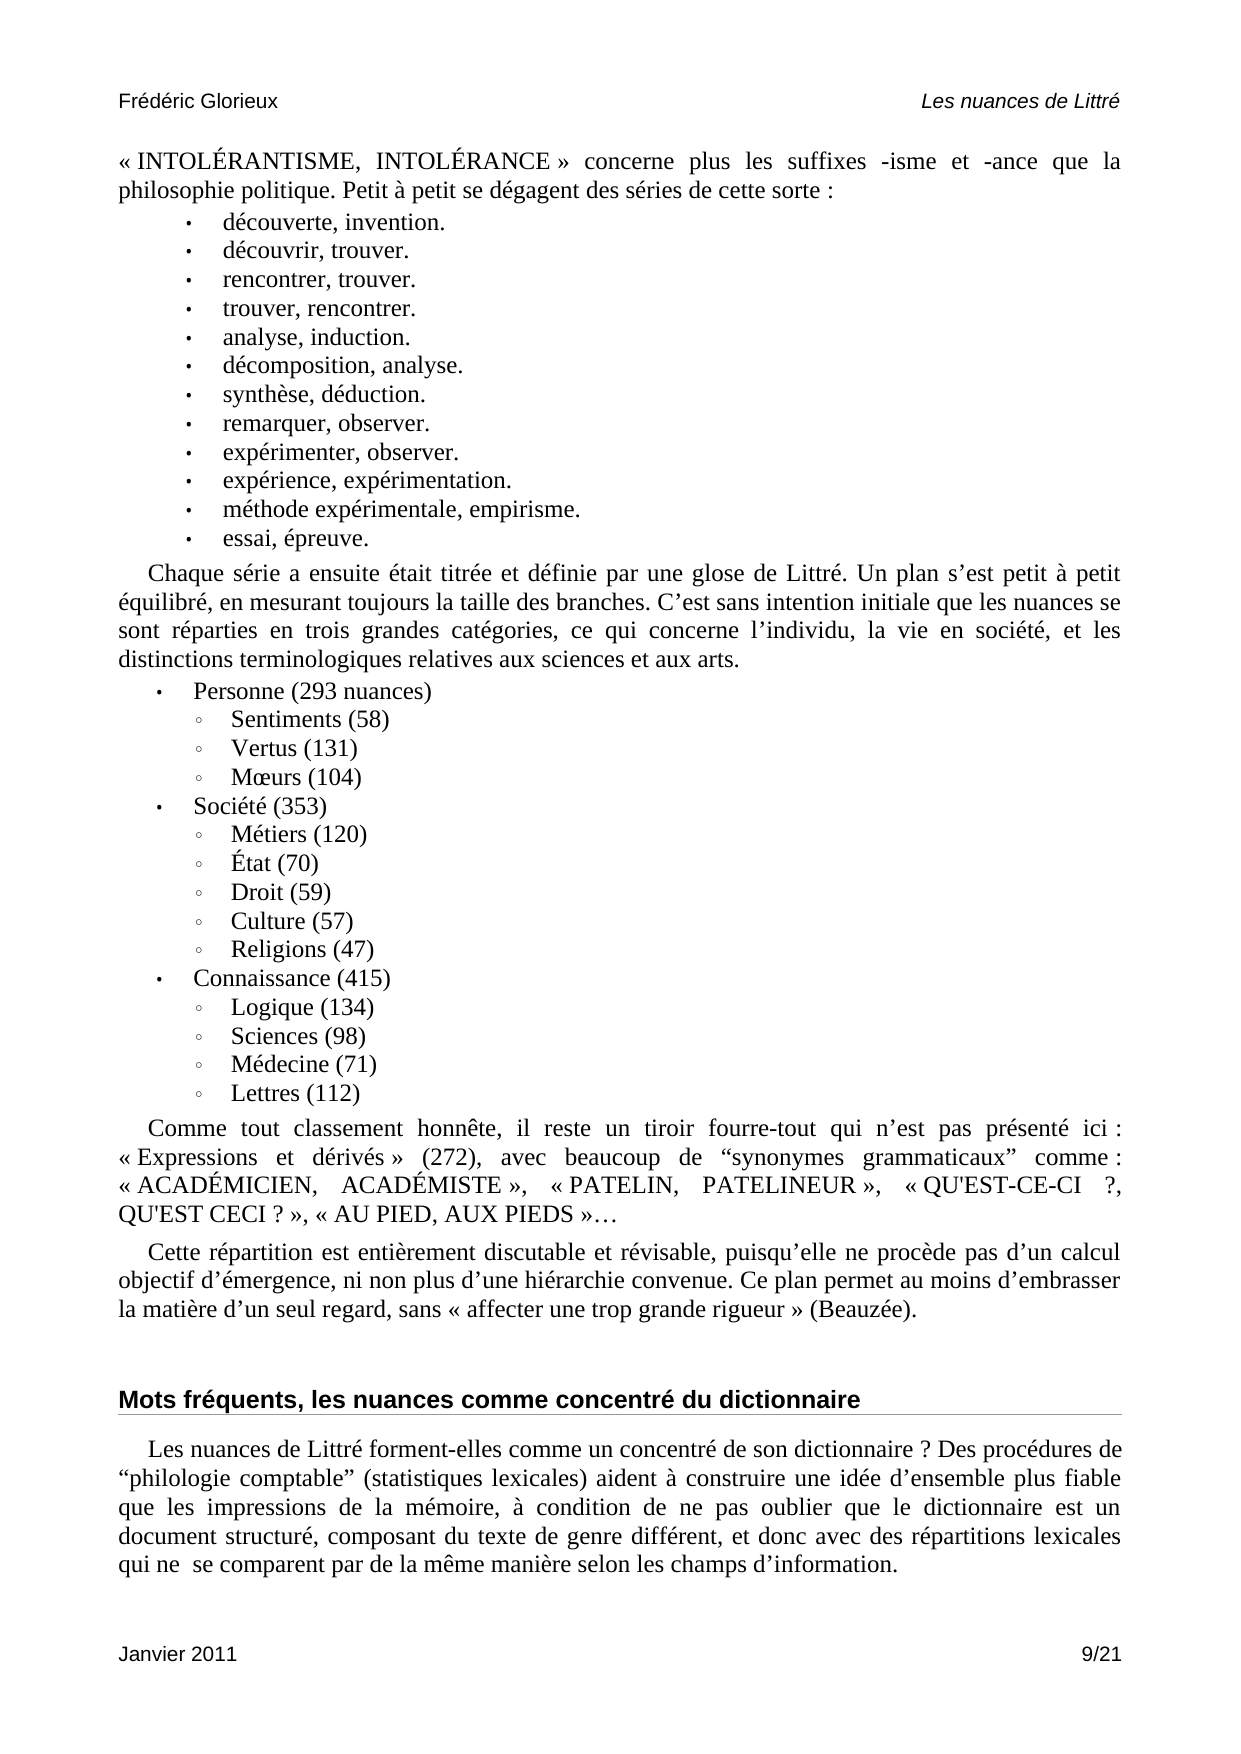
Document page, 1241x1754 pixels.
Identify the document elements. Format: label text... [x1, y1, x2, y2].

list Mœurs (104) [193, 762, 1122, 791]
text Chaque série a ensuite était titrée et définie par une glose de Littré. Un plan s’est petit à petit équilibré, en mesurant toujours la taille des branches. C’est sans intention initiale que les nuances se sont réparties en trois grandes catégories, ce qui concerne l’individu, la vie en société, et les distinctions terminologiques relatives aux sciences et aux arts. [118, 558, 1122, 673]
list Culture (57) [193, 906, 1122, 934]
list analyse, induction. [185, 322, 1122, 351]
list Lettres (112) [193, 1078, 1122, 1107]
list Connaissance (415) [156, 963, 1122, 992]
list découverte, invention. [185, 207, 1122, 236]
list Sentiments (58) [193, 704, 1122, 733]
subtitle Mots fréquents, les nuances comme concentré du dictionnaire [118, 1385, 1122, 1414]
list Religions (47) [193, 934, 1122, 963]
list remarquer, observer. [185, 408, 1122, 437]
list décomposition, analyse. [185, 351, 1122, 379]
list Sciences (98) [193, 1021, 1122, 1049]
text Les nuances de Littré forment-elles comme un concentré de son dictionnaire ? Des procédures de “philologie comptable” (statistiques lexicales) aident à construire une idée d’ensemble plus fiable que les impressions de la mémoire, à condition de ne pas oublier que le dictionnaire est un document structuré, composant du texte de genre différent, et donc avec des répartitions lexicales qui ne se comparent par de la même manière selon les champs d’information. [118, 1434, 1122, 1578]
list Logique (134) [193, 992, 1122, 1021]
list Médecine (71) [193, 1049, 1122, 1078]
list synthèse, déduction. [185, 379, 1122, 408]
list rencontrer, trouver. [185, 264, 1122, 293]
list Métiers (120) [193, 819, 1122, 848]
list Société (353) [156, 791, 1122, 819]
list Personne (293 nuances) [156, 676, 1122, 704]
list trouver, rencontrer. [185, 293, 1122, 322]
list État (70) [193, 848, 1122, 877]
list expérience, expérimentation. [185, 466, 1122, 494]
text Comme tout classement honnête, il reste un tiroir fourre-tout qui n’est pas présenté ici : « Expressions et dérivés » (272), avec beaucoup de “synonymes grammaticaux” comme : « ACADÉMICIEN, ACADÉMISTE », « PATELIN, PATELINEUR », « QU'EST-CE-CI ?, QU'EST CECI ? », « AU PIED, AUX PIEDS »… [118, 1113, 1122, 1228]
list découvrir, trouver. [185, 236, 1122, 264]
list méthode expérimentale, empirisme. [185, 494, 1122, 523]
list essai, épreuve. [185, 523, 1122, 552]
list Droit (59) [193, 877, 1122, 906]
text Cette répartition est entièrement discutable et révisable, puisqu’elle ne procède pas d’un calcul objectif d’émergence, ni non plus d’une hiérarchie convenue. Ce plan permet au moins d’embrasser la matière d’un seul regard, sans « affecter une trop grande rigueur » (Beauzée). [118, 1237, 1122, 1323]
list Vertus (131) [193, 733, 1122, 762]
text « INTOLÉRANTISME, INTOLÉRANCE » concerne plus les suffixes -isme et -ance que la philosophie politique. Petit à petit se dégagent des séries de cette sorte : [118, 146, 1122, 204]
list expérimenter, observer. [185, 437, 1122, 466]
